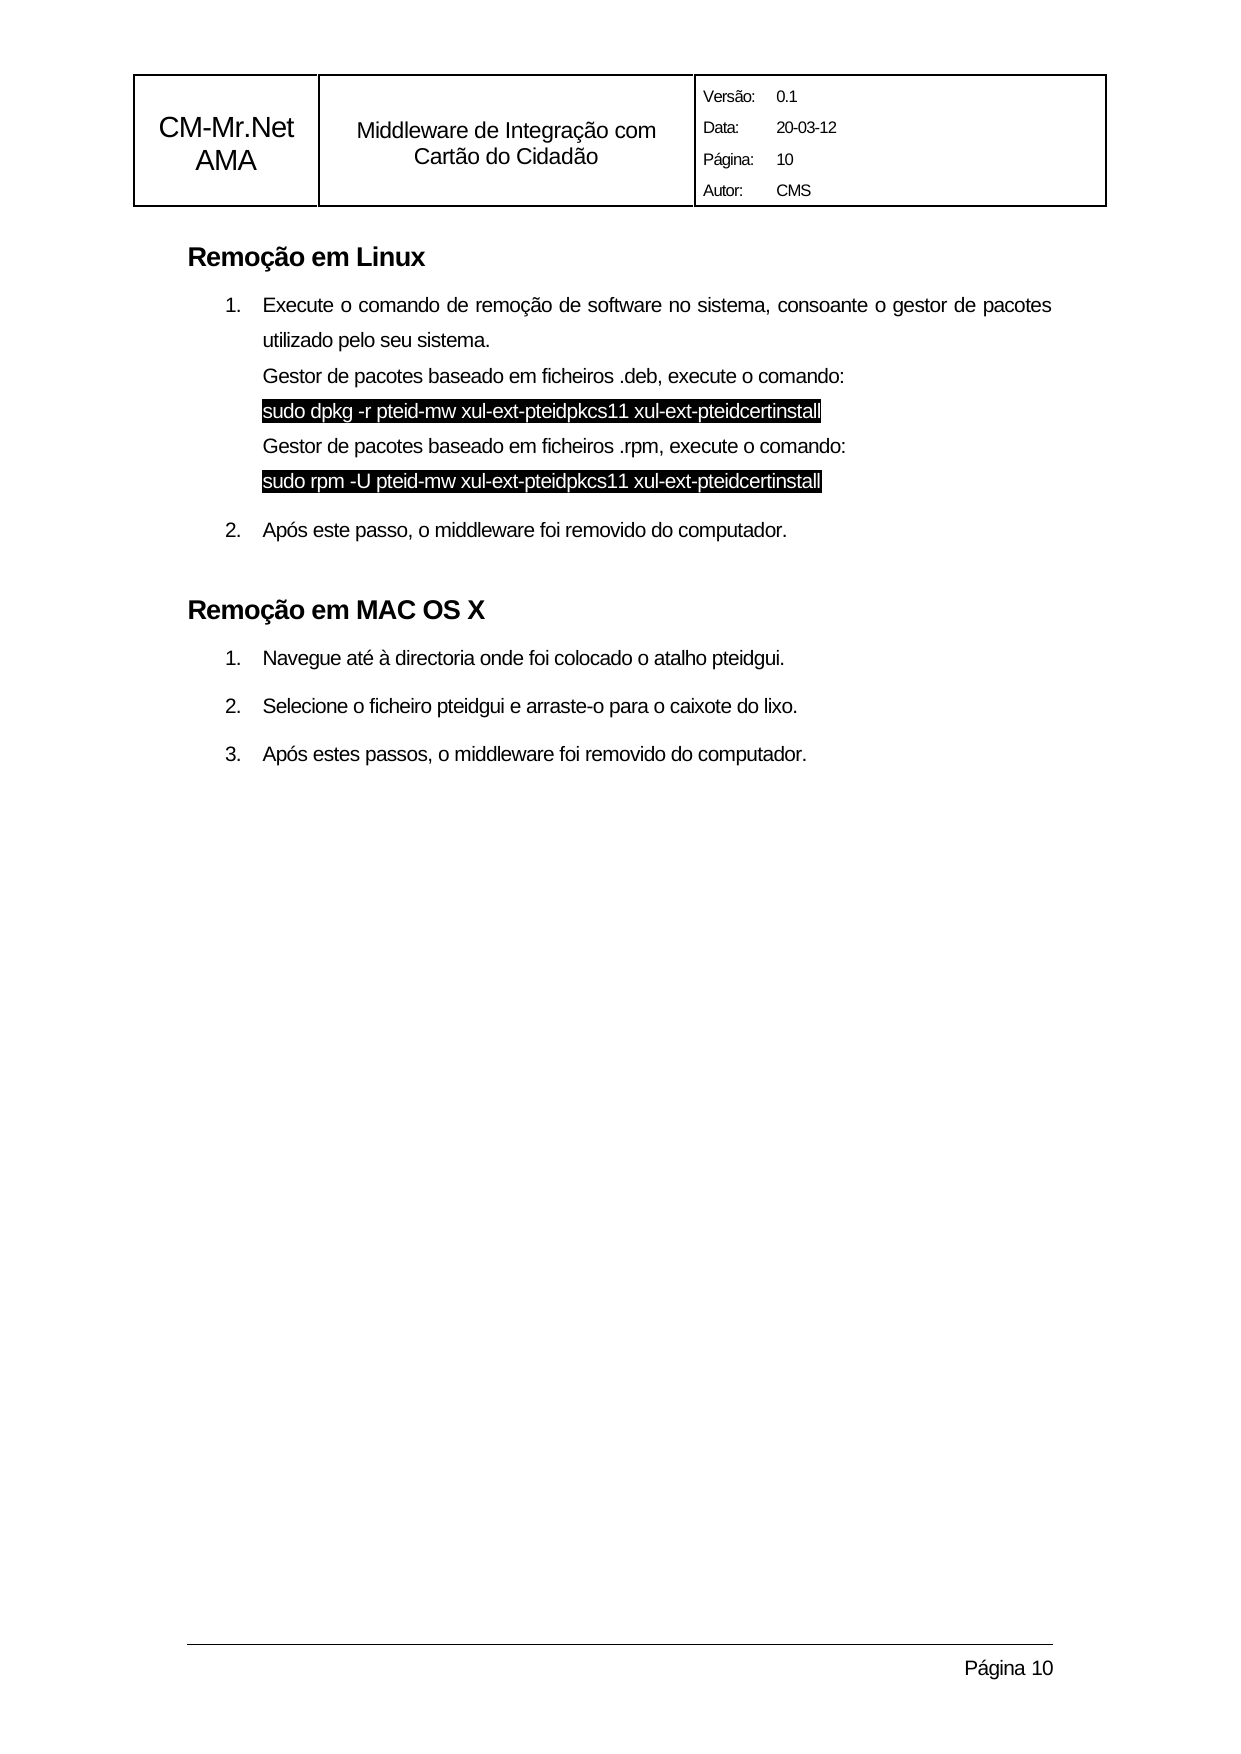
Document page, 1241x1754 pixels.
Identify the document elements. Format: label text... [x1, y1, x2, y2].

subtitle Remoção em MAC OS X [187, 595, 1053, 625]
list Navegue até à directoria onde foi colocado o atalho pteidgui. [225, 646, 1053, 670]
list Após estes passos, o middleware foi removido do computador. [225, 743, 1053, 766]
list Após este passo, o middleware foi removido do computador. [225, 518, 1053, 542]
list Execute o comando de remoção de software no sistema, consoante o gestor de pacotes utilizado pelo seu sistema. Gestor de pacotes baseado em ficheiros .deb, execute o comando: sudo dpkg -r pteid-mw xul-ext-pteidpkcs11 xul-ext-pteidcertinstall Gestor de pacotes baseado em ficheiros .rpm, execute o comando: sudo rpm -U pteid-mw xul-ext-pteidpkcs11 xul-ext-pteidcertinstall [225, 293, 1053, 493]
subtitle Remoção em Linux [187, 242, 1053, 272]
list Selecione o ficheiro pteidgui e arraste-o para o caixote do lixo. [225, 694, 1053, 718]
